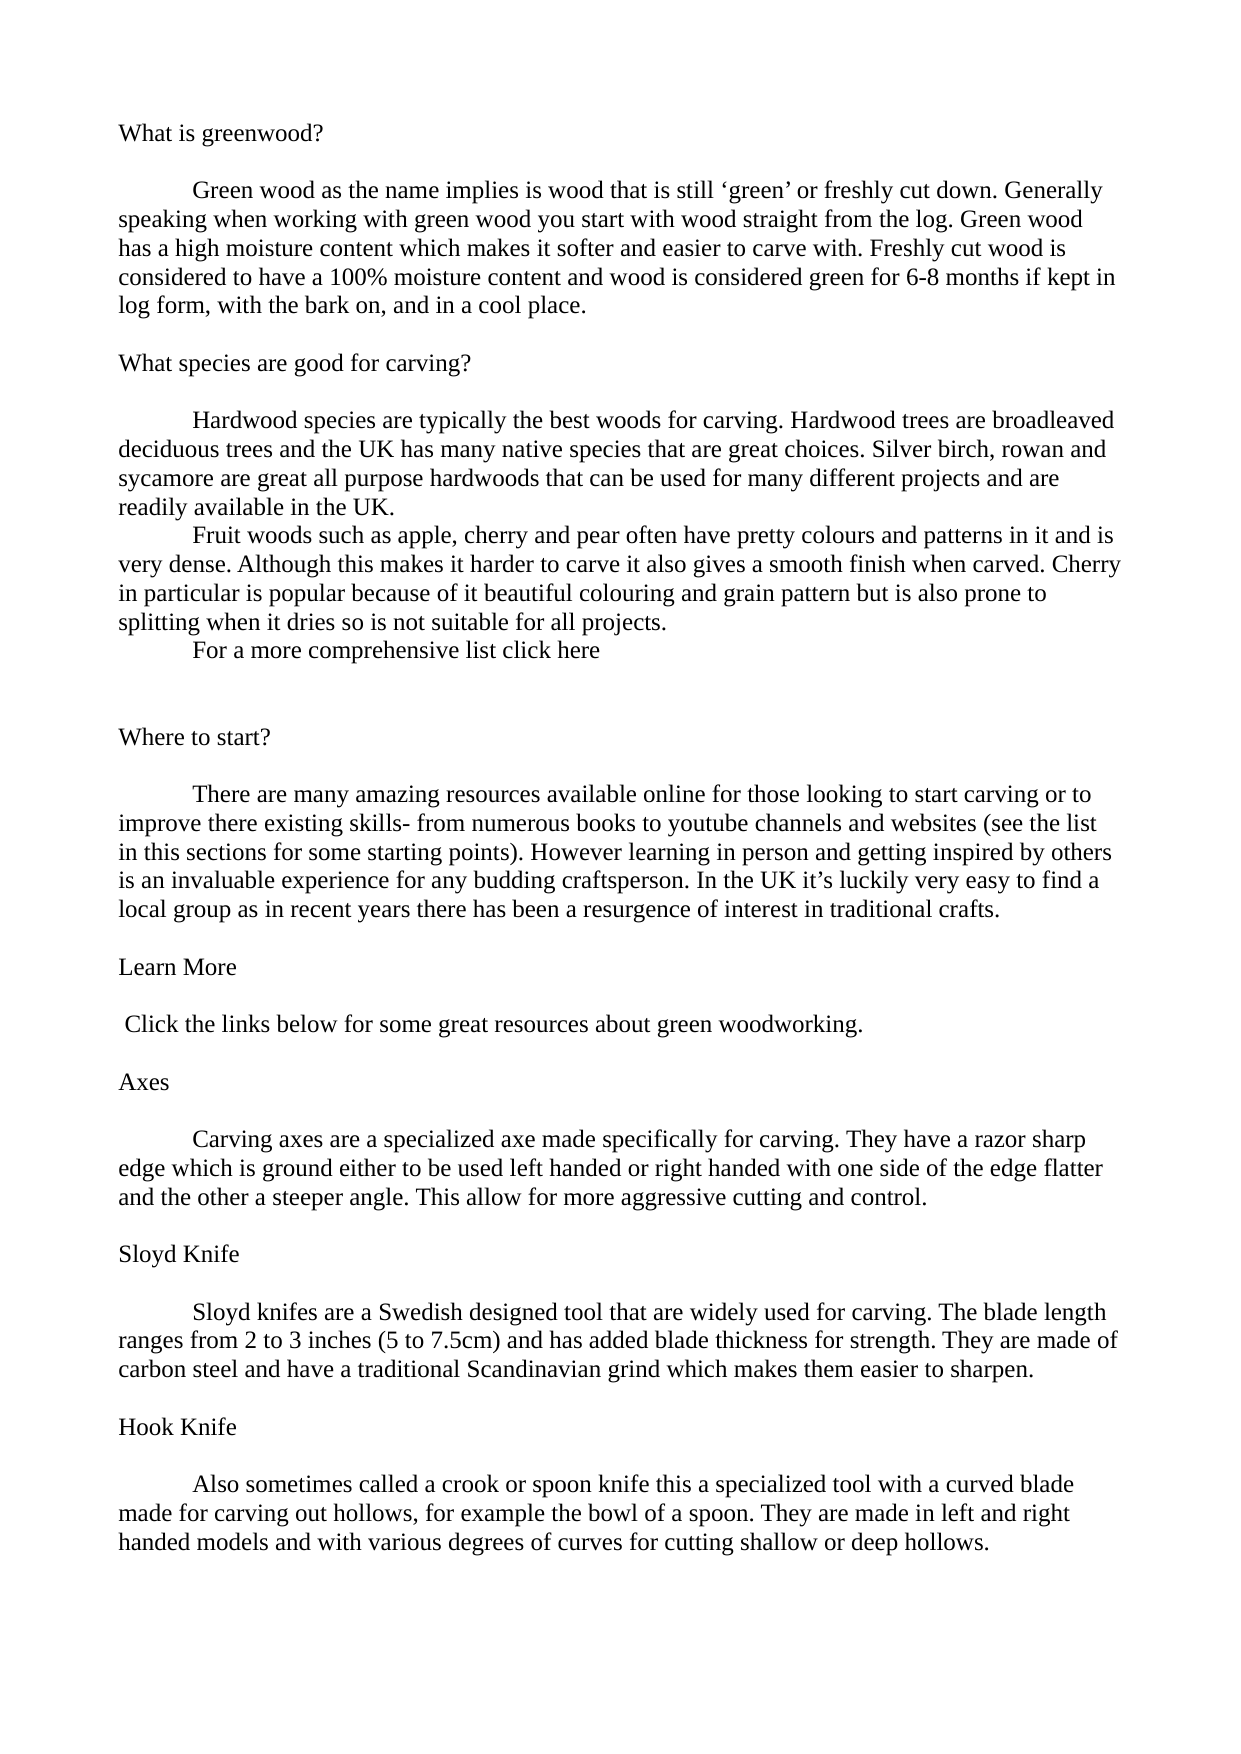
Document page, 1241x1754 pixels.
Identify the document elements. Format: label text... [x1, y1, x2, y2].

text Green wood as the name implies is wood that is still ‘green’ or freshly cut down. Generally speaking when working with green wood you start with wood straight from the log. Green wood has a high moisture content which makes it softer and easier to carve with. Freshly cut wood is considered to have a 100% moisture content and wood is considered green for 6-8 months if kept in log form, with the bark on, and in a cool place. [118, 176, 1122, 319]
text Sloyd Knife [118, 1239, 1122, 1268]
text Hardwood species are typically the best woods for carving. Hardwood trees are broadleaved deciduous trees and the UK has many native species that are great choices. Silver birch, rowan and sycamore are great all purpose hardwoods that can be used for many different projects and are readily available in the UK. [118, 406, 1122, 521]
text Hook Knife [118, 1412, 1122, 1441]
text Learn More [118, 952, 1122, 981]
text Also sometimes called a crook or spoon knife this a specialized tool with a curved blade made for carving out hollows, for example the bowl of a spoon. They are made in left and right handed models and with various degrees of curves for cutting shallow or deep hollows. [118, 1469, 1122, 1556]
text Carving axes are a specialized axe made specifically for carving. They have a razor sharp edge which is ground either to be used left handed or right handed with one side of the edge flatter and the other a steeper angle. This allow for more aggressive cutting and control. [118, 1124, 1122, 1211]
text Where to start? [118, 722, 1122, 751]
text Sloyd knifes are a Swedish designed tool that are widely used for carving. The blade length ranges from 2 to 3 inches (5 to 7.5cm) and has added blade thickness for strength. They are made of carbon steel and have a traditional Scandinavian grind which makes them easier to sharpen. [118, 1297, 1122, 1383]
text Axes [118, 1067, 1122, 1096]
text What is greenwood? [118, 118, 1122, 147]
text What species are good for carving? [118, 348, 1122, 377]
text Fruit woods such as apple, cherry and pear often have pretty colours and patterns in it and is very dense. Although this makes it harder to carve it also gives a smooth finish when carved. Cherry in particular is popular because of it beautiful colouring and grain pattern but is also prone to splitting when it dries so is not suitable for all projects. [118, 521, 1122, 636]
text Click the links below for some great resources about green woodworking. [118, 1009, 1122, 1038]
text For a more comprehensive list click here [118, 636, 1122, 664]
text There are many amazing resources available online for those looking to start carving or to improve there existing skills- from numerous books to youtube channels and websites (see the list in this sections for some starting points). However learning in person and getting inspired by others is an invaluable experience for any budding craftsperson. In the UK it’s luckily very easy to find a local group as in recent years there has been a resurgence of interest in traditional crafts. [118, 779, 1122, 923]
